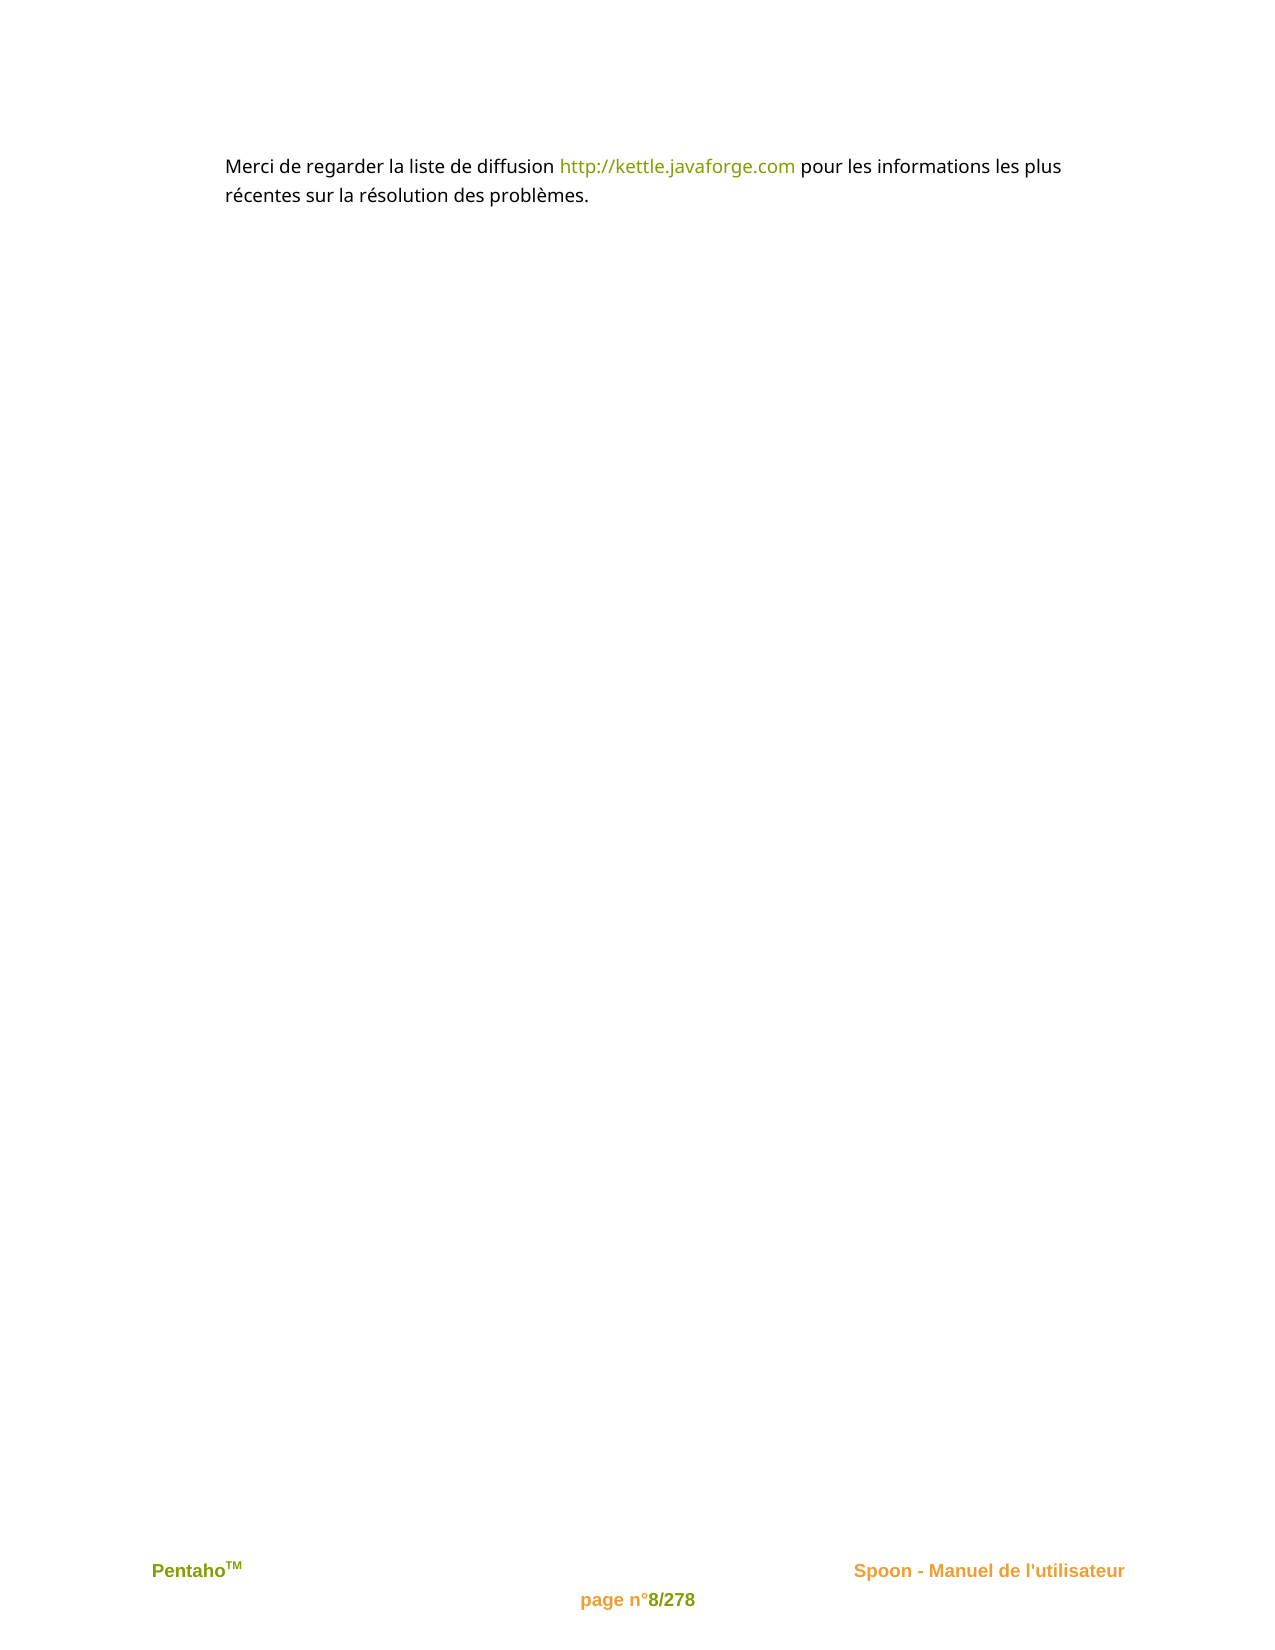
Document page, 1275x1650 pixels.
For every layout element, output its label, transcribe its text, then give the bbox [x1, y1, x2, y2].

text Merci de regarder la liste de diffusion http://kettle.javaforge.com pour les informations les plus récentes sur la résolution des problèmes. [225, 150, 1125, 208]
